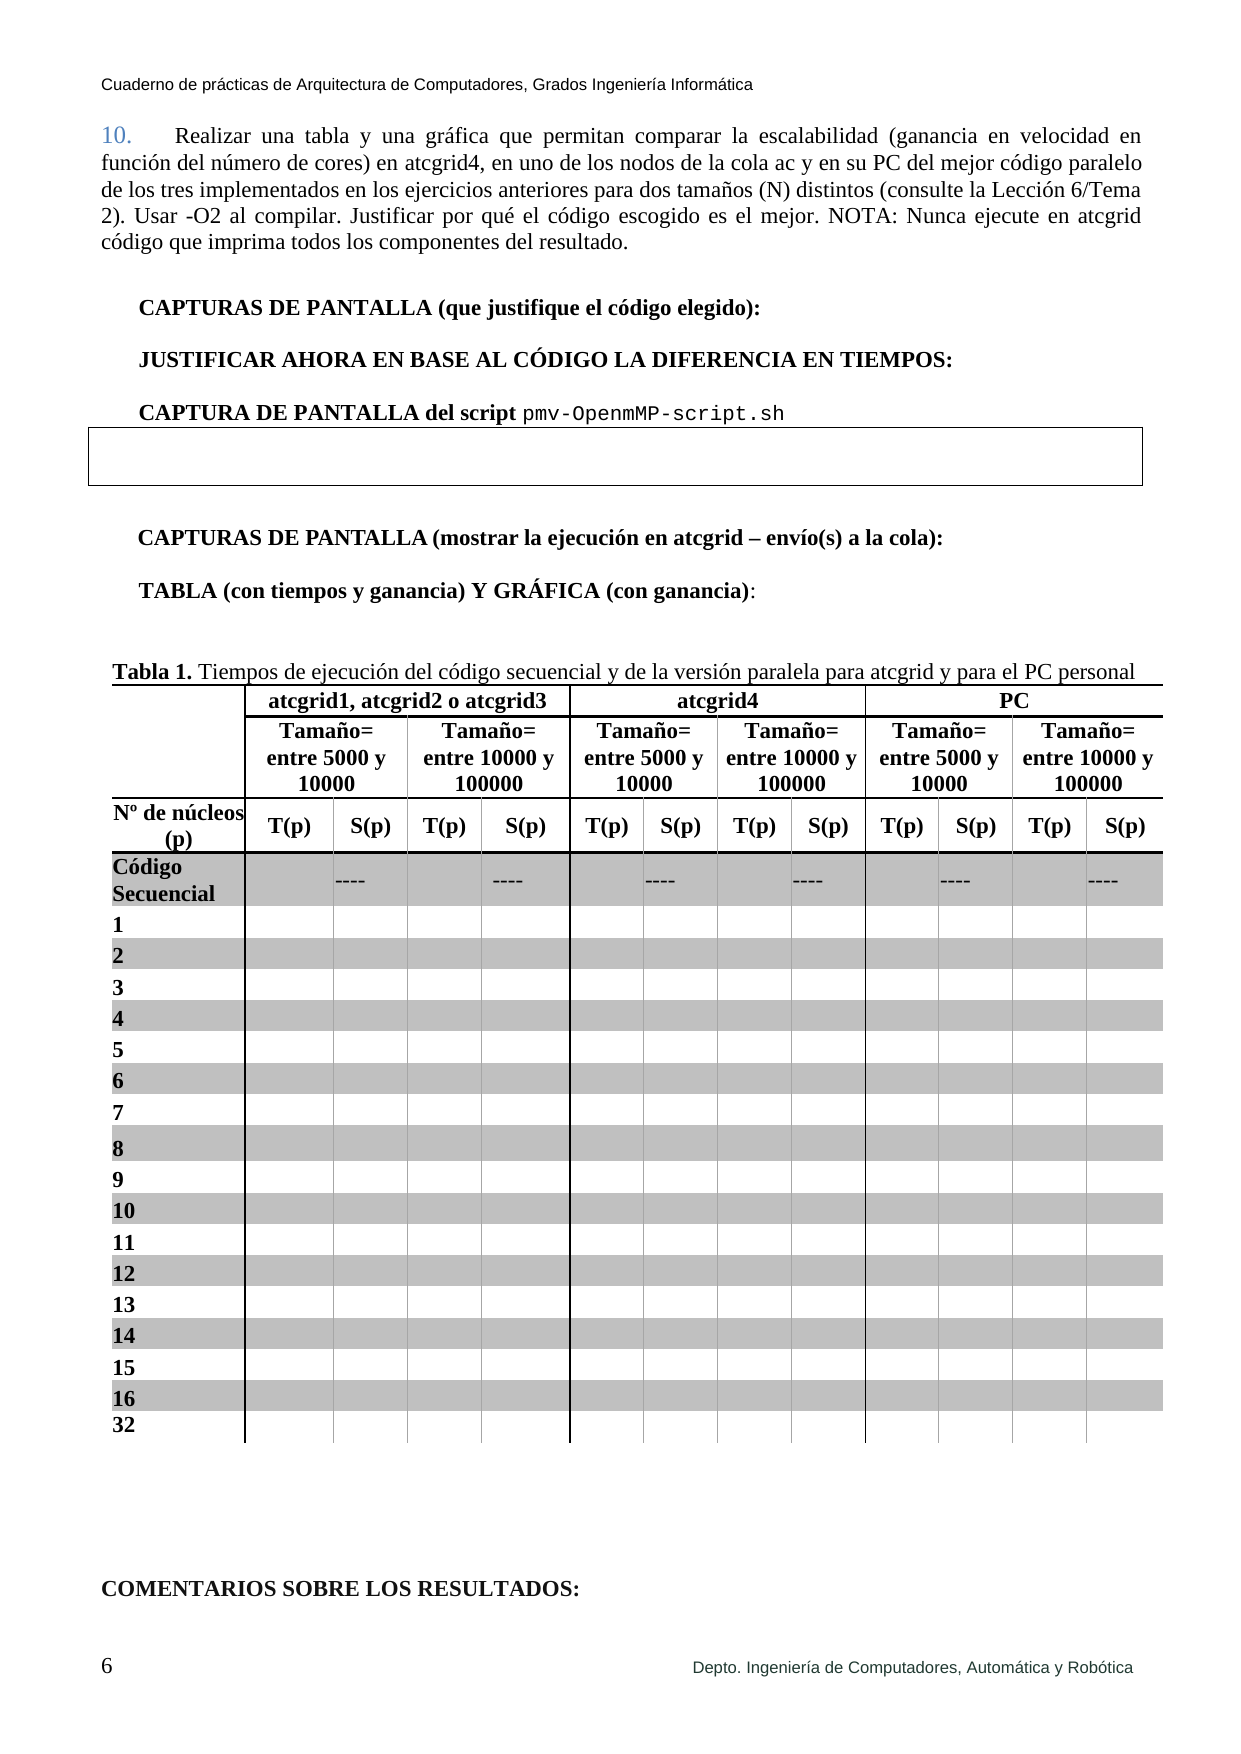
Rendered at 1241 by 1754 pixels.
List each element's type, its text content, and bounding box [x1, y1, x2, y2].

table_cell [866, 1031, 938, 1062]
table_cell [408, 1063, 481, 1094]
table_cell [334, 1318, 407, 1349]
table_cell [246, 1380, 333, 1411]
table_cell [246, 1094, 333, 1125]
table_cell [1087, 1031, 1163, 1062]
table_cell [939, 969, 1012, 1000]
table_cell [571, 1000, 643, 1031]
table_cell [644, 938, 717, 969]
table_cell [866, 969, 938, 1000]
table_cell [939, 1094, 1012, 1125]
table_cell 7 [112, 1094, 244, 1125]
table_cell Tamaño= entre 5000 y 10000 [571, 718, 717, 797]
table_cell [866, 1193, 938, 1224]
table_cell [571, 1349, 643, 1380]
table_cell [334, 1125, 407, 1161]
table_cell [718, 906, 791, 937]
table_cell [334, 1094, 407, 1125]
table_cell [408, 854, 481, 906]
table_cell [1087, 1318, 1163, 1349]
table_cell [408, 1125, 481, 1161]
table_cell [939, 1286, 1012, 1317]
table_cell [792, 1349, 865, 1380]
table_cell [1013, 854, 1086, 906]
table_cell [644, 1318, 717, 1349]
table_cell 8 [112, 1125, 244, 1161]
table_cell S(p) [1087, 799, 1163, 851]
table_cell [866, 1224, 938, 1255]
table_cell [1087, 1161, 1163, 1192]
table_cell [408, 1000, 481, 1031]
table_cell [408, 906, 481, 937]
table_cell [334, 1286, 407, 1317]
table_cell [1087, 1000, 1163, 1031]
table_cell [246, 906, 333, 937]
table_cell [1013, 1224, 1086, 1255]
table_cell [571, 1318, 643, 1349]
table_header [89, 428, 1142, 484]
table_cell [1013, 1349, 1086, 1380]
table_cell ---- [1087, 854, 1163, 906]
table_cell [571, 1286, 643, 1317]
table_cell [644, 1349, 717, 1380]
table_cell 5 [112, 1031, 244, 1062]
table_cell [792, 969, 865, 1000]
table_cell [939, 1349, 1012, 1380]
table_cell [571, 1094, 643, 1125]
table_cell [246, 854, 333, 906]
table_cell [718, 938, 791, 969]
table_cell [246, 1193, 333, 1224]
table_cell Tamaño= entre 5000 y 10000 [246, 718, 407, 797]
table_cell Tamaño= entre 10000 y 100000 [1013, 718, 1163, 797]
table_cell [482, 1193, 569, 1224]
table_cell [1087, 1255, 1163, 1286]
table_cell [866, 1063, 938, 1094]
table_cell [482, 1000, 569, 1031]
table_cell [408, 1255, 481, 1286]
table_cell 32 [112, 1411, 244, 1442]
table_cell 13 [112, 1286, 244, 1317]
table_cell [866, 938, 938, 969]
table_cell [571, 854, 643, 906]
table_cell [482, 969, 569, 1000]
table_cell [866, 1000, 938, 1031]
table_cell [866, 1125, 938, 1161]
table_cell [1013, 1286, 1086, 1317]
table_cell Código Secuencial [112, 854, 244, 906]
table_cell [334, 1031, 407, 1062]
table_cell [246, 1286, 333, 1317]
table_cell [1013, 1094, 1086, 1125]
table_cell [408, 1318, 481, 1349]
table_cell [718, 1063, 791, 1094]
table_cell [246, 1031, 333, 1062]
table_cell [246, 1224, 333, 1255]
table_cell [571, 1193, 643, 1224]
table_cell [718, 1125, 791, 1161]
table_cell T(p) [408, 799, 481, 851]
table_cell [1087, 1380, 1163, 1411]
table_cell [408, 1031, 481, 1062]
table_cell [408, 1161, 481, 1192]
table_cell [792, 1255, 865, 1286]
text CAPTURA DE PANTALLA del script pmv-OpenmMP-script.sh [138, 399, 1143, 427]
table_cell Nº de núcleos (p) [112, 799, 244, 851]
table_cell [482, 938, 569, 969]
table_cell [334, 1349, 407, 1380]
table_cell [792, 1286, 865, 1317]
table_cell [482, 1031, 569, 1062]
table_cell [571, 969, 643, 1000]
table_cell [246, 1125, 333, 1161]
table_cell [482, 1255, 569, 1286]
table_cell [334, 1411, 407, 1442]
table_cell 10 [112, 1193, 244, 1224]
table_cell [792, 1094, 865, 1125]
table_cell [408, 1224, 481, 1255]
table_cell [1087, 1411, 1163, 1442]
table_cell [644, 906, 717, 937]
table_cell [792, 1380, 865, 1411]
table_cell [644, 1161, 717, 1192]
table_cell [866, 854, 938, 906]
table_cell [644, 1000, 717, 1031]
table_cell [718, 1161, 791, 1192]
table_cell [644, 1193, 717, 1224]
table_cell [334, 938, 407, 969]
table_cell [644, 1411, 717, 1442]
table_cell [482, 1286, 569, 1317]
text TABLA (con tiempos y ganancia) Y GRÁFICA (con ganancia): [138, 577, 1143, 603]
table_cell T(p) [866, 799, 938, 851]
table_cell [939, 1000, 1012, 1031]
table_cell [644, 1286, 717, 1317]
table_cell [571, 1224, 643, 1255]
table_cell [939, 1031, 1012, 1062]
table_cell [334, 1063, 407, 1094]
table_cell [408, 938, 481, 969]
table_header PC [866, 686, 1163, 715]
table_cell [792, 938, 865, 969]
table_cell [1013, 1380, 1086, 1411]
table_cell [792, 1125, 865, 1161]
table_cell [1013, 1193, 1086, 1224]
table_cell [482, 1318, 569, 1349]
table_cell [866, 1255, 938, 1286]
table_header atcgrid1, atcgrid2 o atcgrid3 [246, 686, 569, 715]
table_cell 15 [112, 1349, 244, 1380]
table_cell Tamaño= entre 5000 y 10000 [866, 718, 1012, 797]
table_cell [792, 1411, 865, 1442]
table_cell [334, 906, 407, 937]
table_cell [866, 1411, 938, 1442]
table_cell [334, 1193, 407, 1224]
table_cell [246, 1161, 333, 1192]
table_cell 11 [112, 1224, 244, 1255]
table_cell [866, 1349, 938, 1380]
table_cell [866, 1094, 938, 1125]
table_cell S(p) [334, 799, 407, 851]
table_cell [408, 969, 481, 1000]
table_cell [939, 1255, 1012, 1286]
table_cell [1013, 906, 1086, 937]
table_cell [718, 969, 791, 1000]
table_cell [482, 1125, 569, 1161]
table_cell [571, 1380, 643, 1411]
table_cell [1013, 1161, 1086, 1192]
table_cell [939, 1380, 1012, 1411]
table_cell [334, 1224, 407, 1255]
table_cell [1087, 969, 1163, 1000]
table_cell 3 [112, 969, 244, 1000]
table_cell [334, 1000, 407, 1031]
text CAPTURAS DE PANTALLA (que justifique el código elegido): [138, 293, 1143, 320]
table_cell [644, 1380, 717, 1411]
table_cell [1013, 1000, 1086, 1031]
table_cell [334, 969, 407, 1000]
table_cell [1013, 938, 1086, 969]
table_cell [482, 1063, 569, 1094]
table_cell [1087, 1286, 1163, 1317]
table_cell [112, 716, 244, 797]
table_cell [246, 1411, 333, 1442]
table_cell [792, 1193, 865, 1224]
table_cell [408, 1349, 481, 1380]
table_cell [246, 1349, 333, 1380]
table_cell ---- [334, 854, 407, 906]
table_cell [939, 906, 1012, 937]
table_cell [571, 1161, 643, 1192]
table_cell [718, 1349, 791, 1380]
table_cell [1013, 1411, 1086, 1442]
table_cell [571, 938, 643, 969]
table_cell [246, 938, 333, 969]
table_cell [1013, 1255, 1086, 1286]
table_cell [939, 938, 1012, 969]
table_header [112, 686, 244, 715]
table_cell [718, 1411, 791, 1442]
table_cell [939, 1224, 1012, 1255]
table_cell [482, 1161, 569, 1192]
table_cell [718, 1380, 791, 1411]
table_cell [334, 1161, 407, 1192]
table_cell [792, 1000, 865, 1031]
table_cell [866, 1286, 938, 1317]
table_cell [718, 1000, 791, 1031]
table_cell T(p) [718, 799, 791, 851]
table_cell [482, 906, 569, 937]
table_cell 12 [112, 1255, 244, 1286]
table_cell T(p) [246, 799, 333, 851]
table_cell [718, 1286, 791, 1317]
table_cell [482, 1380, 569, 1411]
table_cell [1013, 1063, 1086, 1094]
table_cell [482, 1349, 569, 1380]
table_cell [718, 1094, 791, 1125]
table_cell [1087, 1224, 1163, 1255]
table_cell [866, 1318, 938, 1349]
table_cell [1087, 1125, 1163, 1161]
text COMENTARIOS SOBRE LOS RESULTADOS: [101, 1575, 1143, 1601]
table_cell [482, 1411, 569, 1442]
table_cell 14 [112, 1318, 244, 1349]
table_cell [246, 1000, 333, 1031]
table_cell [718, 1318, 791, 1349]
table_cell ---- [644, 854, 717, 906]
table_cell ---- [792, 854, 865, 906]
table_cell [792, 1224, 865, 1255]
table_cell [482, 1224, 569, 1255]
table_cell [246, 1255, 333, 1286]
table_cell S(p) [792, 799, 865, 851]
table_cell [246, 1318, 333, 1349]
table_cell [571, 1411, 643, 1442]
table_cell [571, 1031, 643, 1062]
table_cell [644, 1125, 717, 1161]
table_cell [408, 1193, 481, 1224]
table_cell [1087, 1094, 1163, 1125]
table_cell [482, 1094, 569, 1125]
table_cell 4 [112, 1000, 244, 1031]
table_cell [334, 1380, 407, 1411]
table_cell [1087, 906, 1163, 937]
table_cell [939, 1161, 1012, 1192]
table_cell [1013, 1031, 1086, 1062]
table_cell [1013, 969, 1086, 1000]
table_cell Tamaño= entre 10000 y 100000 [718, 718, 865, 797]
table_cell [644, 1031, 717, 1062]
table_cell [408, 1411, 481, 1442]
table_cell Tamaño= entre 10000 y 100000 [408, 718, 569, 797]
table_cell [101, 684, 244, 1442]
table_cell [939, 1193, 1012, 1224]
table_cell [718, 854, 791, 906]
table_cell [792, 1031, 865, 1062]
text CAPTURAS DE PANTALLA (mostrar la ejecución en atcgrid – envío(s) a la cola): [101, 524, 1143, 551]
table_cell [792, 1161, 865, 1192]
table_cell [866, 906, 938, 937]
table_cell [571, 1125, 643, 1161]
table_cell [571, 1063, 643, 1094]
table_cell 2 [112, 938, 244, 969]
table_cell [246, 1063, 333, 1094]
list Realizar una tabla y una gráfica que permitan comparar la escalabilidad (ganancia en velocidad en función del número de cores) en atcgrid4, en uno de los nodos de la cola ac y en su PC del mejor código paralelo de los tres implementados en los ejercicios anteriores para dos tamaños (N) distintos (consulte la Lección 6/Tema 2). Usar -O2 al compilar. Justificar por qué el código escogido es el mejor. NOTA: Nunca ejecute en atcgrid código que imprima todos los componentes del resultado. [101, 121, 1143, 255]
table_cell [939, 1318, 1012, 1349]
table_cell [718, 1255, 791, 1286]
table_cell [1013, 1318, 1086, 1349]
table_cell [334, 1255, 407, 1286]
table_cell [792, 1318, 865, 1349]
table_cell [1013, 1125, 1086, 1161]
table_cell T(p) [571, 799, 643, 851]
table_cell [1087, 1349, 1163, 1380]
table_cell [408, 1094, 481, 1125]
table_cell [644, 1094, 717, 1125]
table_cell [792, 906, 865, 937]
table_cell [866, 1161, 938, 1192]
table_cell S(p) [644, 799, 717, 851]
table_cell [718, 1193, 791, 1224]
table_cell S(p) [939, 799, 1012, 851]
table_cell [644, 1255, 717, 1286]
table_cell [1087, 938, 1163, 969]
table_cell [408, 1286, 481, 1317]
table_cell 1 [112, 906, 244, 937]
table_cell [939, 1411, 1012, 1442]
table_cell [571, 906, 643, 937]
table_cell ---- [482, 854, 569, 906]
text JUSTIFICAR AHORA EN BASE AL CÓDIGO LA DIFERENCIA EN TIEMPOS: [138, 346, 1143, 373]
table_cell [866, 1380, 938, 1411]
table_cell 6 [112, 1063, 244, 1094]
table_cell [246, 969, 333, 1000]
table_cell [644, 1063, 717, 1094]
table_header atcgrid4 [571, 686, 865, 715]
table_cell [571, 1255, 643, 1286]
table_header Tabla 1. Tiempos de ejecución del código secuencial y de la versión paralela para atcgrid y para el PC personal [101, 658, 1164, 684]
table_cell S(p) [482, 799, 569, 851]
table_cell [1087, 1063, 1163, 1094]
table_cell [644, 969, 717, 1000]
table_cell [644, 1224, 717, 1255]
table_cell [1087, 1193, 1163, 1224]
table_cell 16 [112, 1380, 244, 1411]
table_cell [718, 1224, 791, 1255]
table_cell ---- [939, 854, 1012, 906]
table_cell [718, 1031, 791, 1062]
table_cell [939, 1125, 1012, 1161]
table_cell 9 [112, 1161, 244, 1192]
table_cell [792, 1063, 865, 1094]
table_cell T(p) [1013, 799, 1086, 851]
table_cell [939, 1063, 1012, 1094]
table_cell [408, 1380, 481, 1411]
